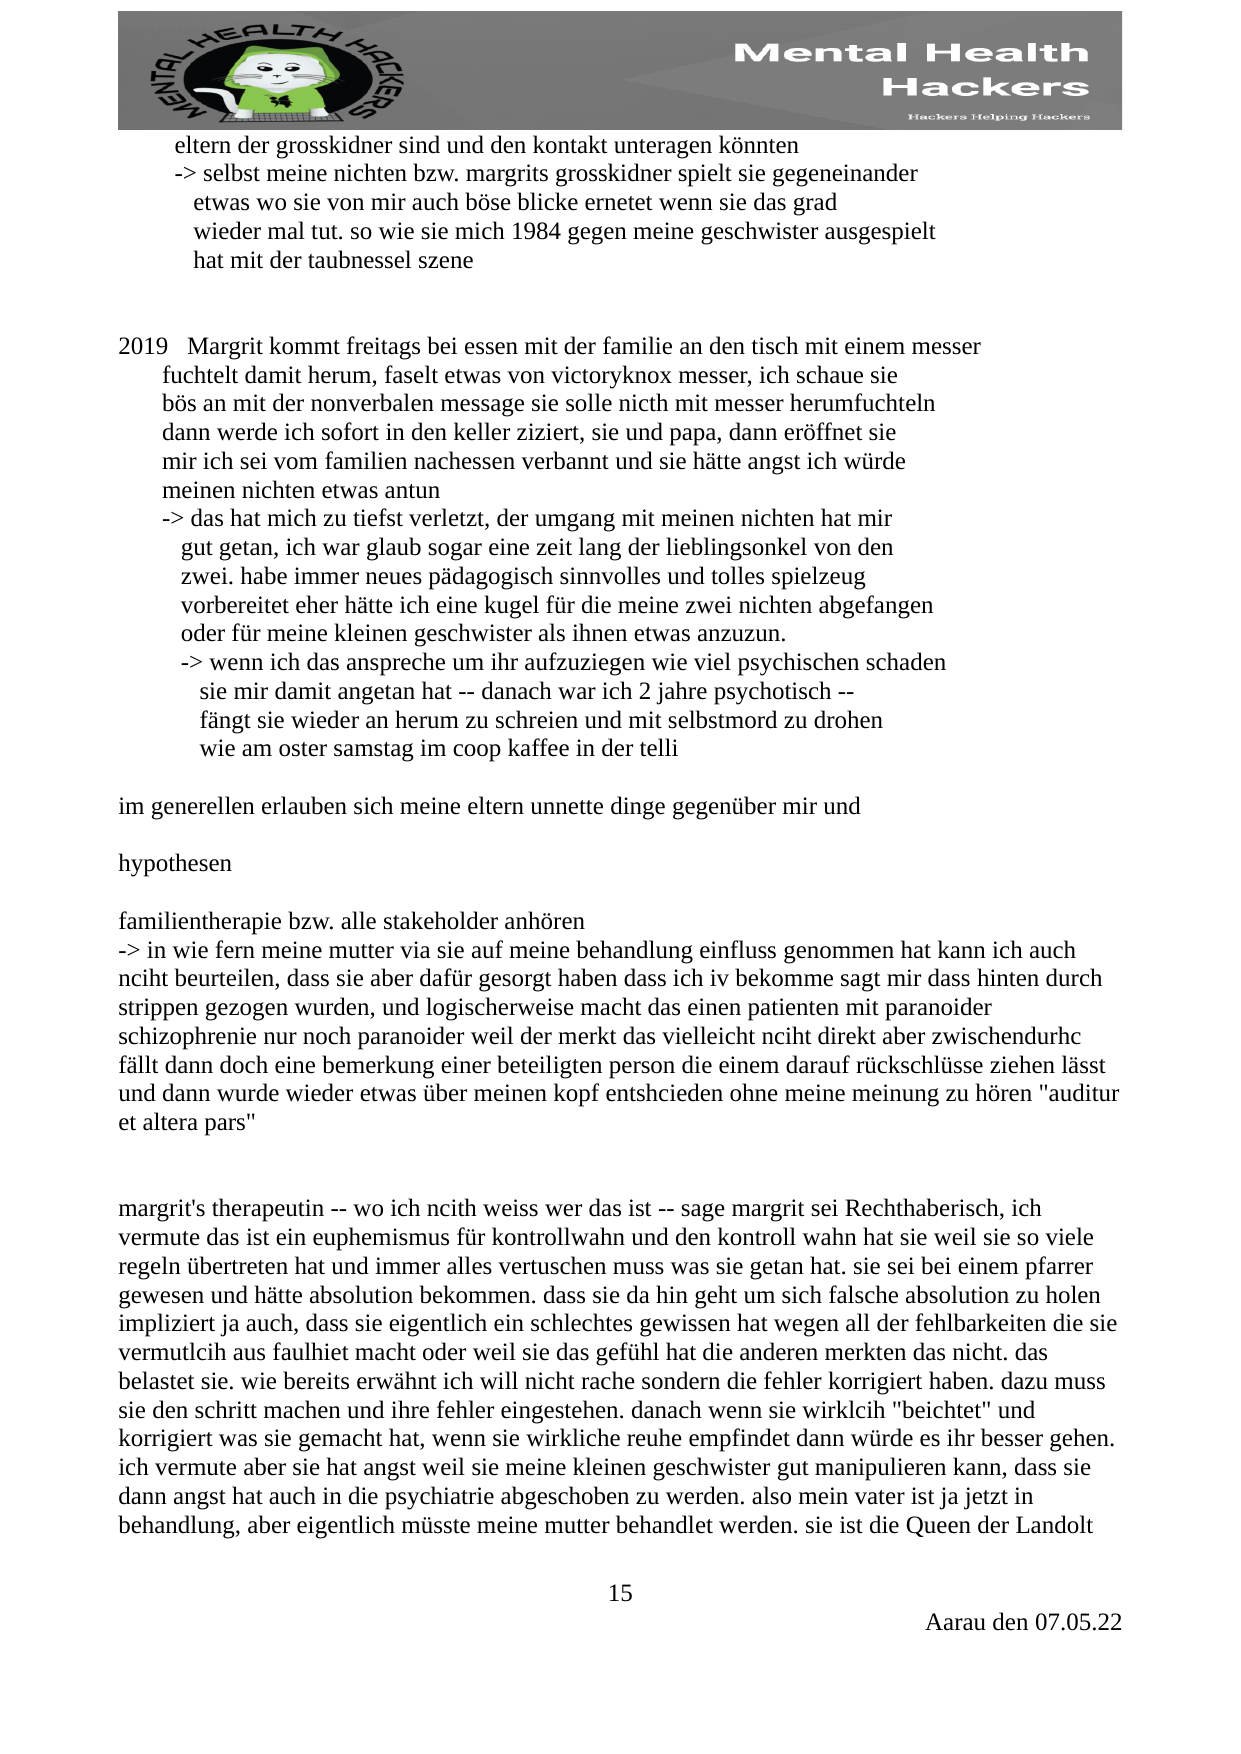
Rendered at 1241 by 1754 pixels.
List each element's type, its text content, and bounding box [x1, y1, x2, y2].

text fuchtelt damit herum, faselt etwas von victoryknox messer, ich schaue sie [118, 360, 1122, 388]
text mir ich sei vom familien nachessen verbannt und sie hätte angst ich würde [118, 446, 1122, 475]
text dann werde ich sofort in den keller ziziert, sie und papa, dann eröffnet sie [118, 417, 1122, 446]
text eltern der grosskidner sind und den kontakt unteragen könnten [118, 130, 1122, 158]
text zwei. habe immer neues pädagogisch sinnvolles und tolles spielzeug [118, 561, 1122, 590]
text -> selbst meine nichten bzw. margrits grosskidner spielt sie gegeneinander [118, 158, 1122, 187]
text hat mit der taubnessel szene [118, 245, 1122, 273]
text oder für meine kleinen geschwister als ihnen etwas anzuzun. [118, 618, 1122, 647]
text -> das hat mich zu tiefst verletzt, der umgang mit meinen nichten hat mir [118, 503, 1122, 532]
text familientherapie bzw. alle stakeholder anhören [118, 906, 1122, 935]
text sie mir damit angetan hat -- danach war ich 2 jahre psychotisch -- [118, 676, 1122, 705]
text meinen nichten etwas antun [118, 475, 1122, 503]
text -> in wie fern meine mutter via sie auf meine behandlung einfluss genommen hat kann ich auch nciht beurteilen, dass sie aber dafür gesorgt haben dass ich iv bekomme sagt mir dass hinten durch strippen gezogen wurden, und logischerweise macht das einen patienten mit paranoider schizophrenie nur noch paranoider weil der merkt das vielleicht nciht direkt aber zwischendurhc fällt dann doch eine bemerkung einer beteiligten person die einem darauf rückschlüsse ziehen lässt und dann wurde wieder etwas über meinen kopf entshcieden ohne meine meinung zu hören "auditur et altera pars" [118, 935, 1122, 1136]
text hypothesen [118, 848, 1122, 877]
text wieder mal tut. so wie sie mich 1984 gegen meine geschwister ausgespielt [118, 216, 1122, 245]
text bös an mit der nonverbalen message sie solle nicth mit messer herumfuchteln [118, 388, 1122, 417]
text im generellen erlauben sich meine eltern unnette dinge gegenüber mir und [118, 791, 1122, 820]
text fängt sie wieder an herum zu schreien und mit selbstmord zu drohen [118, 705, 1122, 733]
picture [118, 11, 1123, 130]
text wie am oster samstag im coop kaffee in der telli [118, 733, 1122, 762]
text vorbereitet eher hätte ich eine kugel für die meine zwei nichten abgefangen [118, 590, 1122, 618]
text gut getan, ich war glaub sogar eine zeit lang der lieblingsonkel von den [118, 532, 1122, 561]
text -> wenn ich das anspreche um ihr aufzuziegen wie viel psychischen schaden [118, 647, 1122, 676]
text etwas wo sie von mir auch böse blicke ernetet wenn sie das grad [118, 187, 1122, 216]
text 2019 Margrit kommt freitags bei essen mit der familie an den tisch mit einem messer [118, 331, 1122, 360]
text margrit's therapeutin -- wo ich ncith weiss wer das ist -- sage margrit sei Rechthaberisch, ich vermute das ist ein euphemismus für kontrollwahn und den kontroll wahn hat sie weil sie so viele regeln übertreten hat und immer alles vertuschen muss was sie getan hat. sie sei bei einem pfarrer gewesen und hätte absolution bekommen. dass sie da hin geht um sich falsche absolution zu holen impliziert ja auch, dass sie eigentlich ein schlechtes gewissen hat wegen all der fehlbarkeiten die sie vermutlcih aus faulhiet macht oder weil sie das gefühl hat die anderen merkten das nicht. das belastet sie. wie bereits erwähnt ich will nicht rache sondern die fehler korrigiert haben. dazu muss sie den schritt machen und ihre fehler eingestehen. danach wenn sie wirklcih "beichtet" und korrigiert was sie gemacht hat, wenn sie wirkliche reuhe empfindet dann würde es ihr besser gehen. ich vermute aber sie hat angst weil sie meine kleinen geschwister gut manipulieren kann, dass sie dann angst hat auch in die psychiatrie abgeschoben zu werden. also mein vater ist ja jetzt in behandlung, aber eigentlich müsste meine mutter behandlet werden. sie ist die Queen der Landolt [118, 1193, 1122, 1538]
